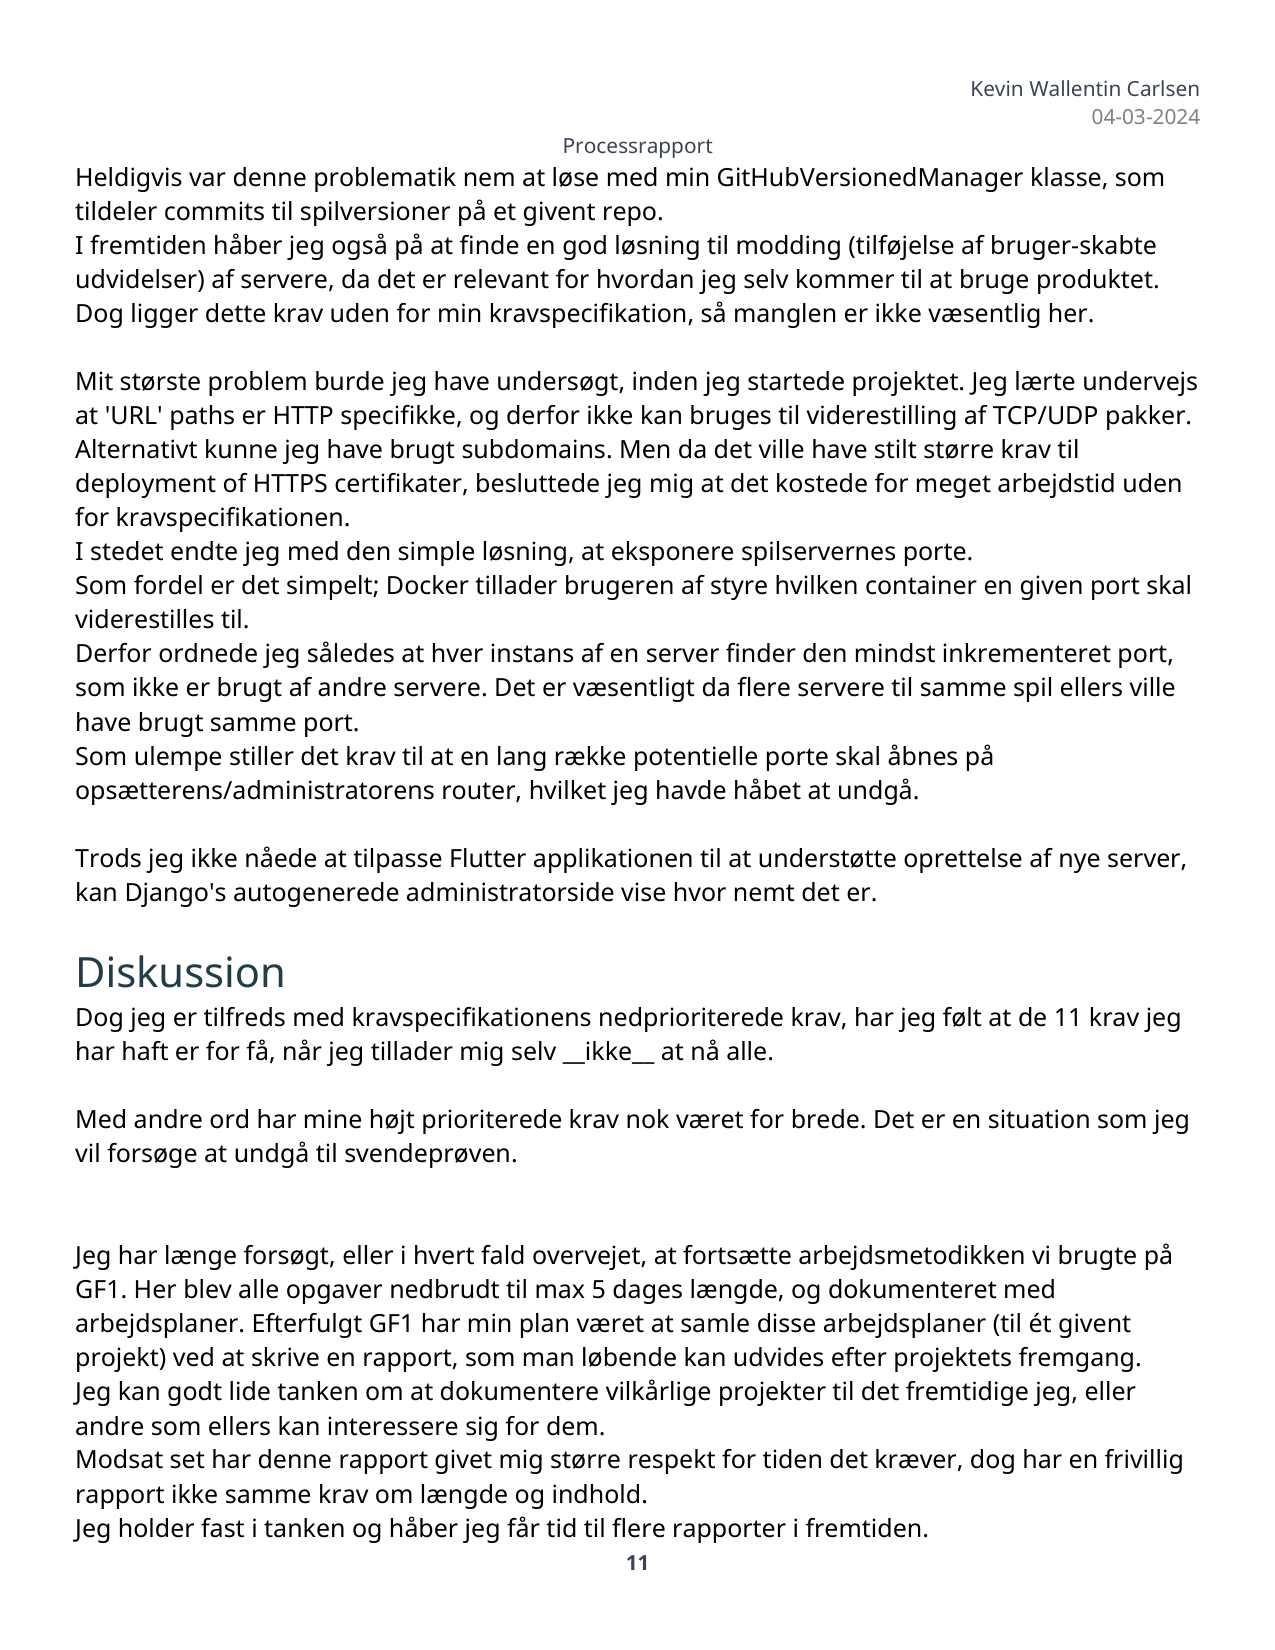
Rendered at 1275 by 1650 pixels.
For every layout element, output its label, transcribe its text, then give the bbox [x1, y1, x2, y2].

text Med andre ord har mine højt prioriterede krav nok været for brede. Det er en situation som jeg vil forsøge at undgå til svendeprøven. [75, 1102, 1200, 1170]
text Trods jeg ikke nåede at tilpasse Flutter applikationen til at understøtte oprettelse af nye server, kan Django's autogenerede administratorside vise hvor nemt det er. [75, 840, 1200, 908]
text Jeg kan godt lide tanken om at dokumentere vilkårlige projekter til det fremtidige jeg, eller andre som ellers kan interessere sig for dem. [75, 1374, 1200, 1442]
text Derfor ordnede jeg således at hver instans af en server finder den mindst inkrementeret port, som ikke er brugt af andre servere. Det er væsentligt da flere servere til samme spil ellers ville have brugt samme port. [75, 636, 1200, 738]
text I fremtiden håber jeg også på at finde en god løsning til modding (tilføjelse af bruger-skabte udvidelser) af servere, da det er relevant for hvordan jeg selv kommer til at bruge produktet. Dog ligger dette krav uden for min kravspecifikation, så manglen er ikke væsentlig her. [75, 227, 1200, 329]
text Jeg holder fast i tanken og håber jeg får tid til flere rapporter i fremtiden. [75, 1510, 1200, 1544]
text Modsat set har denne rapport givet mig større respekt for tiden det kræver, dog har en frivillig rapport ikke samme krav om længde og indhold. [75, 1442, 1200, 1510]
text Dog jeg er tilfreds med kravspecifikationens nedprioriterede krav, har jeg følt at de 11 krav jeg har haft er for få, når jeg tillader mig selv __ikke__ at nå alle. [75, 999, 1200, 1067]
text Mit største problem burde jeg have undersøgt, inden jeg startede projektet. Jeg lærte undervejs at 'URL' paths er HTTP specifikke, og derfor ikke kan bruges til viderestilling af TCP/UDP pakker. [75, 363, 1200, 432]
subtitle Diskussion [75, 943, 1200, 999]
text Heldigvis var denne problematik nem at løse med min GitHubVersionedManager klasse, som tildeler commits til spilversioner på et givent repo. [75, 159, 1200, 227]
text Som ulempe stiller det krav til at en lang række potentielle porte skal åbnes på opsætterens/administratorens router, hvilket jeg havde håbet at undgå. [75, 738, 1200, 806]
text Jeg har længe forsøgt, eller i hvert fald overvejet, at fortsætte arbejdsmetodikken vi brugte på GF1. Her blev alle opgaver nedbrudt til max 5 dages længde, og dokumenteret med arbejdsplaner. Efterfulgt GF1 har min plan været at samle disse arbejdsplaner (til ét givent projekt) ved at skrive en rapport, som man løbende kan udvides efter projektets fremgang. [75, 1238, 1200, 1374]
text I stedet endte jeg med den simple løsning, at eksponere spilservernes porte. [75, 534, 1200, 568]
text Alternativt kunne jeg have brugt subdomains. Men da det ville have stilt større krav til deployment of HTTPS certifikater, besluttede jeg mig at det kostede for meget arbejdstid uden for kravspecifikationen. [75, 432, 1200, 534]
text Som fordel er det simpelt; Docker tillader brugeren af styre hvilken container en given port skal viderestilles til. [75, 568, 1200, 636]
